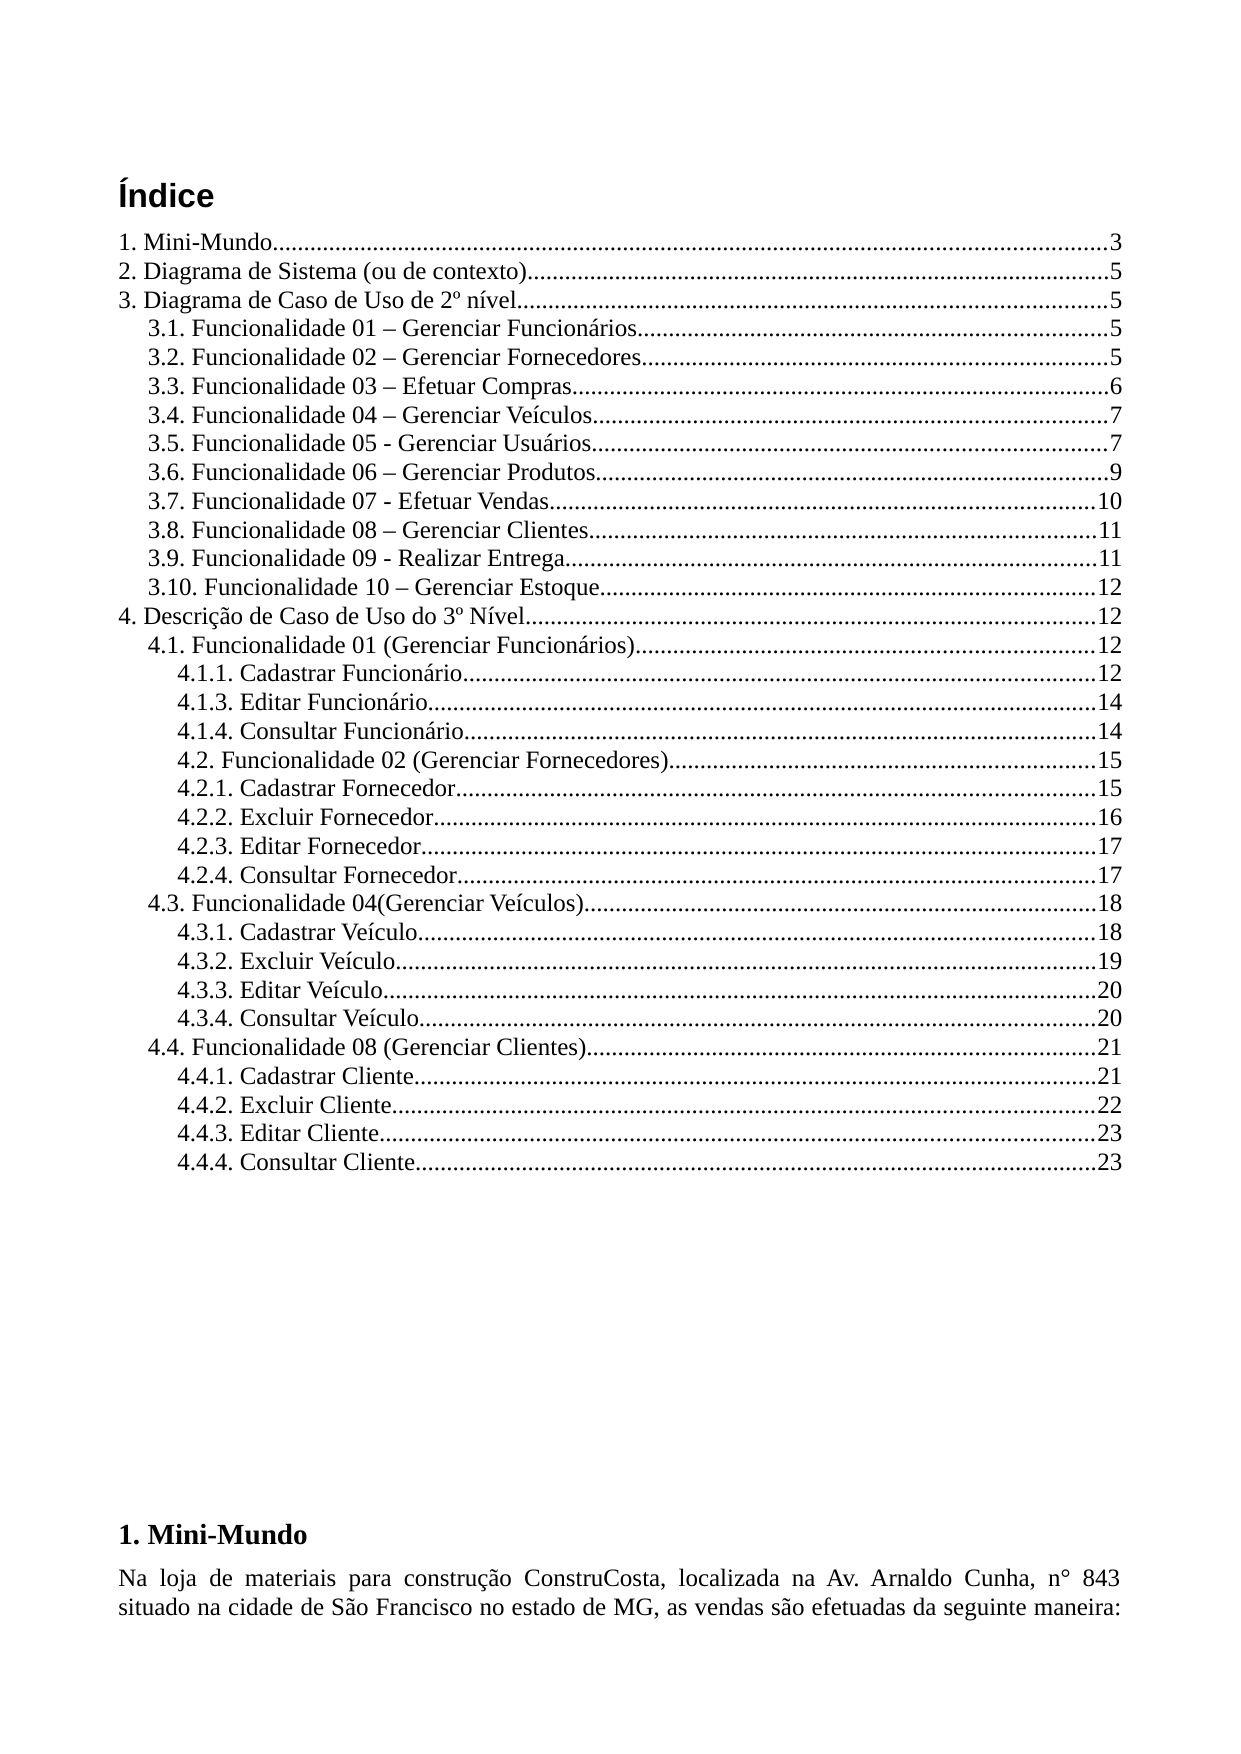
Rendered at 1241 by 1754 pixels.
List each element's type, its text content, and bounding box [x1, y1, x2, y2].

text 3.5. Funcionalidade 05 - Gerenciar Usuários 7 [148, 428, 1122, 457]
text 4.2.4. Consultar Fornecedor 17 [177, 860, 1122, 888]
text 3.10. Funcionalidade 10 – Gerenciar Estoque 12 [148, 572, 1122, 601]
text 4.4.4. Consultar Cliente 23 [177, 1147, 1122, 1176]
text 3.7. Funcionalidade 07 - Efetuar Vendas 10 [148, 486, 1122, 515]
text 4. Descrição de Caso de Uso do 3º Nível 12 [118, 601, 1122, 630]
text 4.4.1. Cadastrar Cliente 21 [177, 1061, 1122, 1090]
text 3.1. Funcionalidade 01 – Gerenciar Funcionários 5 [148, 313, 1122, 342]
text 4.4.3. Editar Cliente 23 [177, 1118, 1122, 1147]
text 3.9. Funcionalidade 09 - Realizar Entrega 11 [148, 543, 1122, 572]
text 4.1. Funcionalidade 01 (Gerenciar Funcionários) 12 [148, 630, 1122, 658]
text 4.2.1. Cadastrar Fornecedor 15 [177, 773, 1122, 802]
text 4.3.4. Consultar Veículo 20 [177, 1003, 1122, 1032]
text Na loja de materiais para construção ConstruCosta, localizada na Av. Arnaldo Cunha, n° 843 situado na cidade de São Francisco no estado de MG, as vendas são efetuadas da seguinte maneira: [118, 1563, 1122, 1621]
text 4.1.1. Cadastrar Funcionário 12 [177, 658, 1122, 687]
text 4.3. Funcionalidade 04(Gerenciar Veículos) 18 [148, 888, 1122, 917]
text 4.3.2. Excluir Veículo 19 [177, 946, 1122, 975]
text 3. Diagrama de Caso de Uso de 2º nível 5 [118, 285, 1122, 313]
text 3.6. Funcionalidade 06 – Gerenciar Produtos 9 [148, 457, 1122, 486]
text 4.2.2. Excluir Fornecedor 16 [177, 802, 1122, 831]
text 4.3.3. Editar Veículo 20 [177, 975, 1122, 1003]
text 3.2. Funcionalidade 02 – Gerenciar Fornecedores 5 [148, 342, 1122, 371]
text 3.4. Funcionalidade 04 – Gerenciar Veículos 7 [148, 400, 1122, 428]
text 4.1.3. Editar Funcionário 14 [177, 687, 1122, 716]
subtitle Índice [118, 176, 1122, 215]
text 1. Mini-Mundo 3 [118, 227, 1122, 256]
subtitle 1. Mini-Mundo [118, 1517, 1122, 1551]
text 3.8. Funcionalidade 08 – Gerenciar Clientes 11 [148, 515, 1122, 543]
text 4.2. Funcionalidade 02 (Gerenciar Fornecedores) 15 [177, 745, 1122, 773]
text 4.3.1. Cadastrar Veículo 18 [177, 917, 1122, 946]
text 4.4.2. Excluir Cliente 22 [177, 1090, 1122, 1118]
text 4.1.4. Consultar Funcionário 14 [177, 716, 1122, 745]
text 2. Diagrama de Sistema (ou de contexto) 5 [118, 256, 1122, 285]
text 4.2.3. Editar Fornecedor 17 [177, 831, 1122, 860]
text 3.3. Funcionalidade 03 – Efetuar Compras 6 [148, 371, 1122, 400]
text 4.4. Funcionalidade 08 (Gerenciar Clientes) 21 [148, 1032, 1122, 1061]
